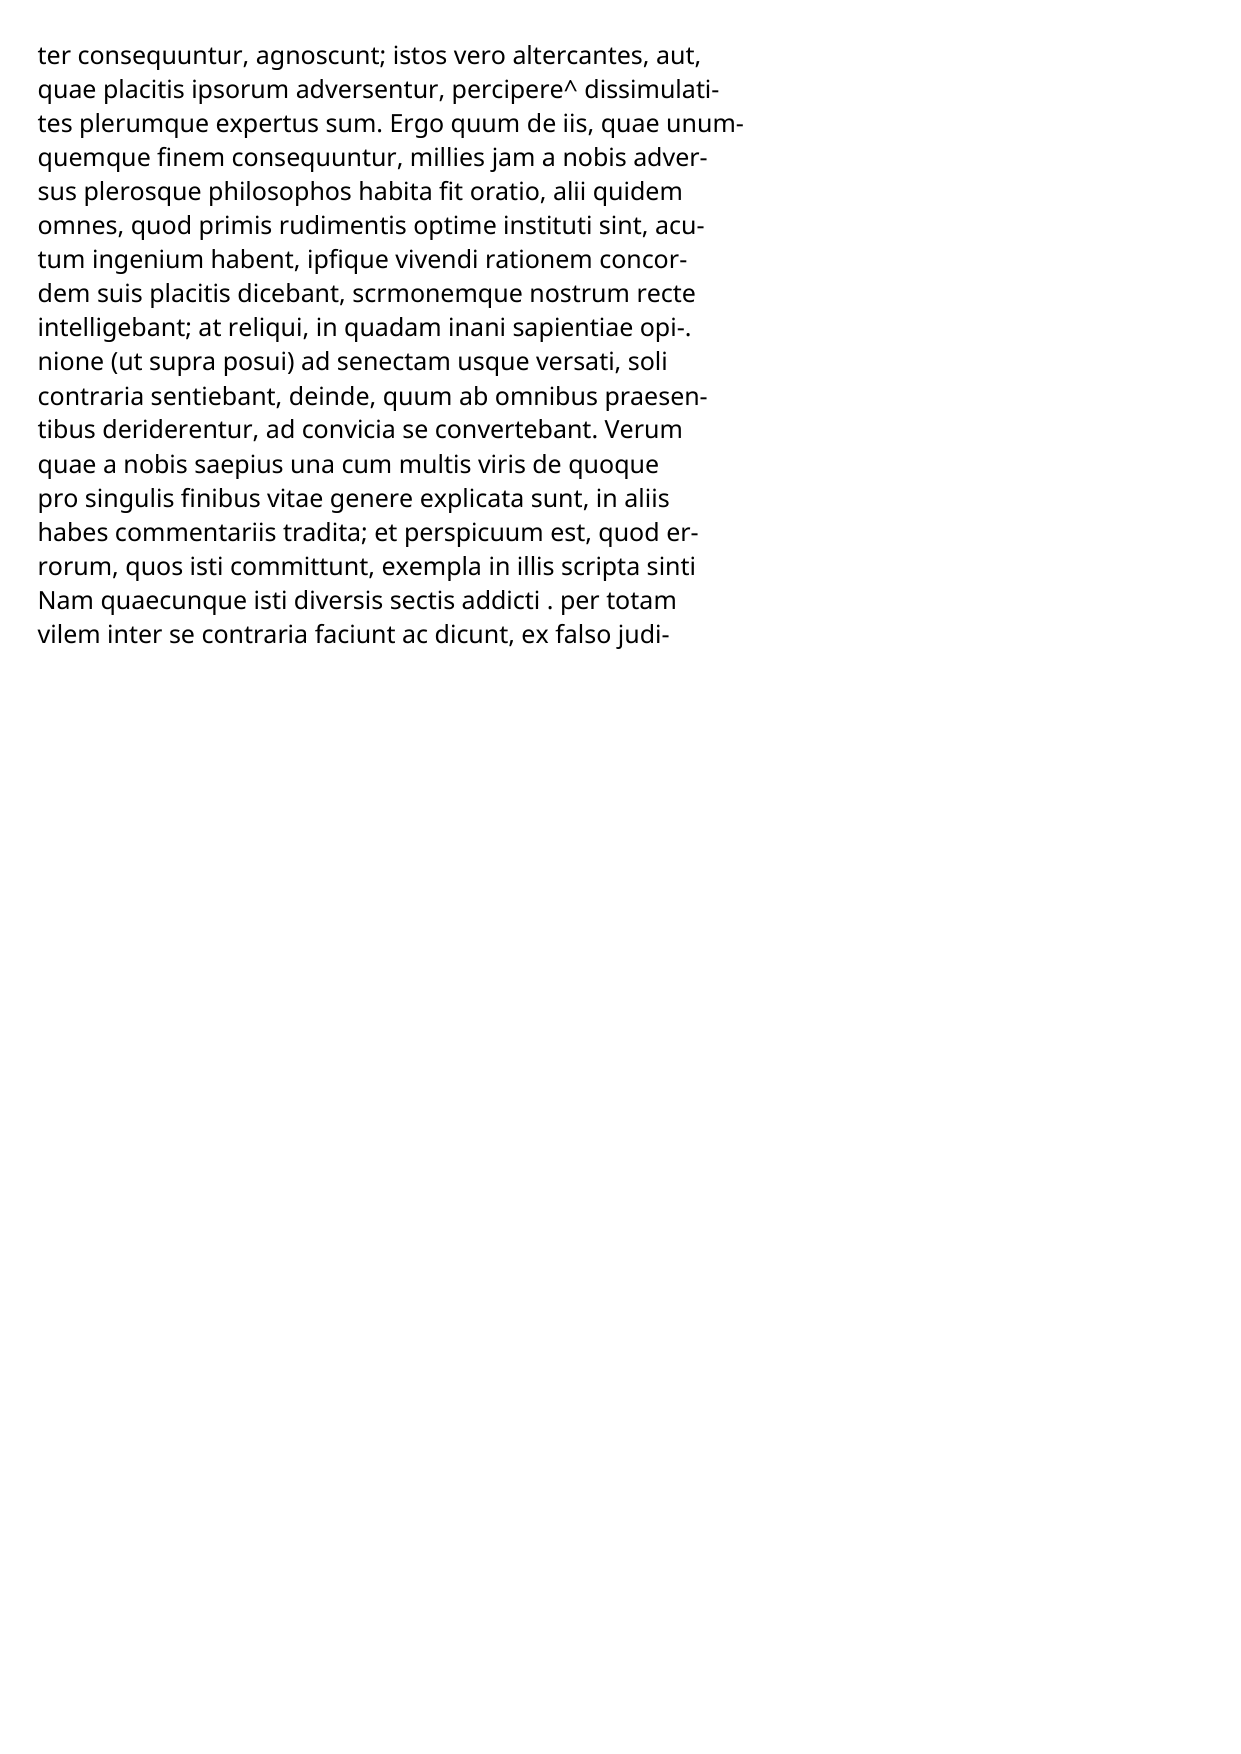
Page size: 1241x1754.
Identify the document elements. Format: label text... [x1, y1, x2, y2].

text ter consequuntur, agnoscunt; istos vero altercantes, aut, quae placitis ipsorum adversentur, percipere^ dissimulati- tes plerumque expertus sum. Ergo quum de iis, quae unum- quemque finem consequuntur, millies jam a nobis adver- sus plerosque philosophos habita fit oratio, alii quidem omnes, quod primis rudimentis optime instituti sint, acu- tum ingenium habent, ipfique vivendi rationem concor- dem suis placitis dicebant, scrmonemque nostrum recte intelligebant; at reliqui, in quadam inani sapientiae opi-. nione (ut supra posui) ad senectam usque versati, soli contraria sentiebant, deinde, quum ab omnibus praesen- tibus deriderentur, ad convicia se convertebant. Verum quae a nobis saepius una cum multis viris de quoque pro singulis finibus vitae genere explicata sunt, in aliis habes commentariis tradita; et perspicuum est, quod er- rorum, quos isti committunt, exempla in illis scripta sinti Nam quaecunque isti diversis sectis addicti . per totam vilem inter se contraria faciunt ac dicunt, ex falso judi- [37, 37, 1203, 651]
